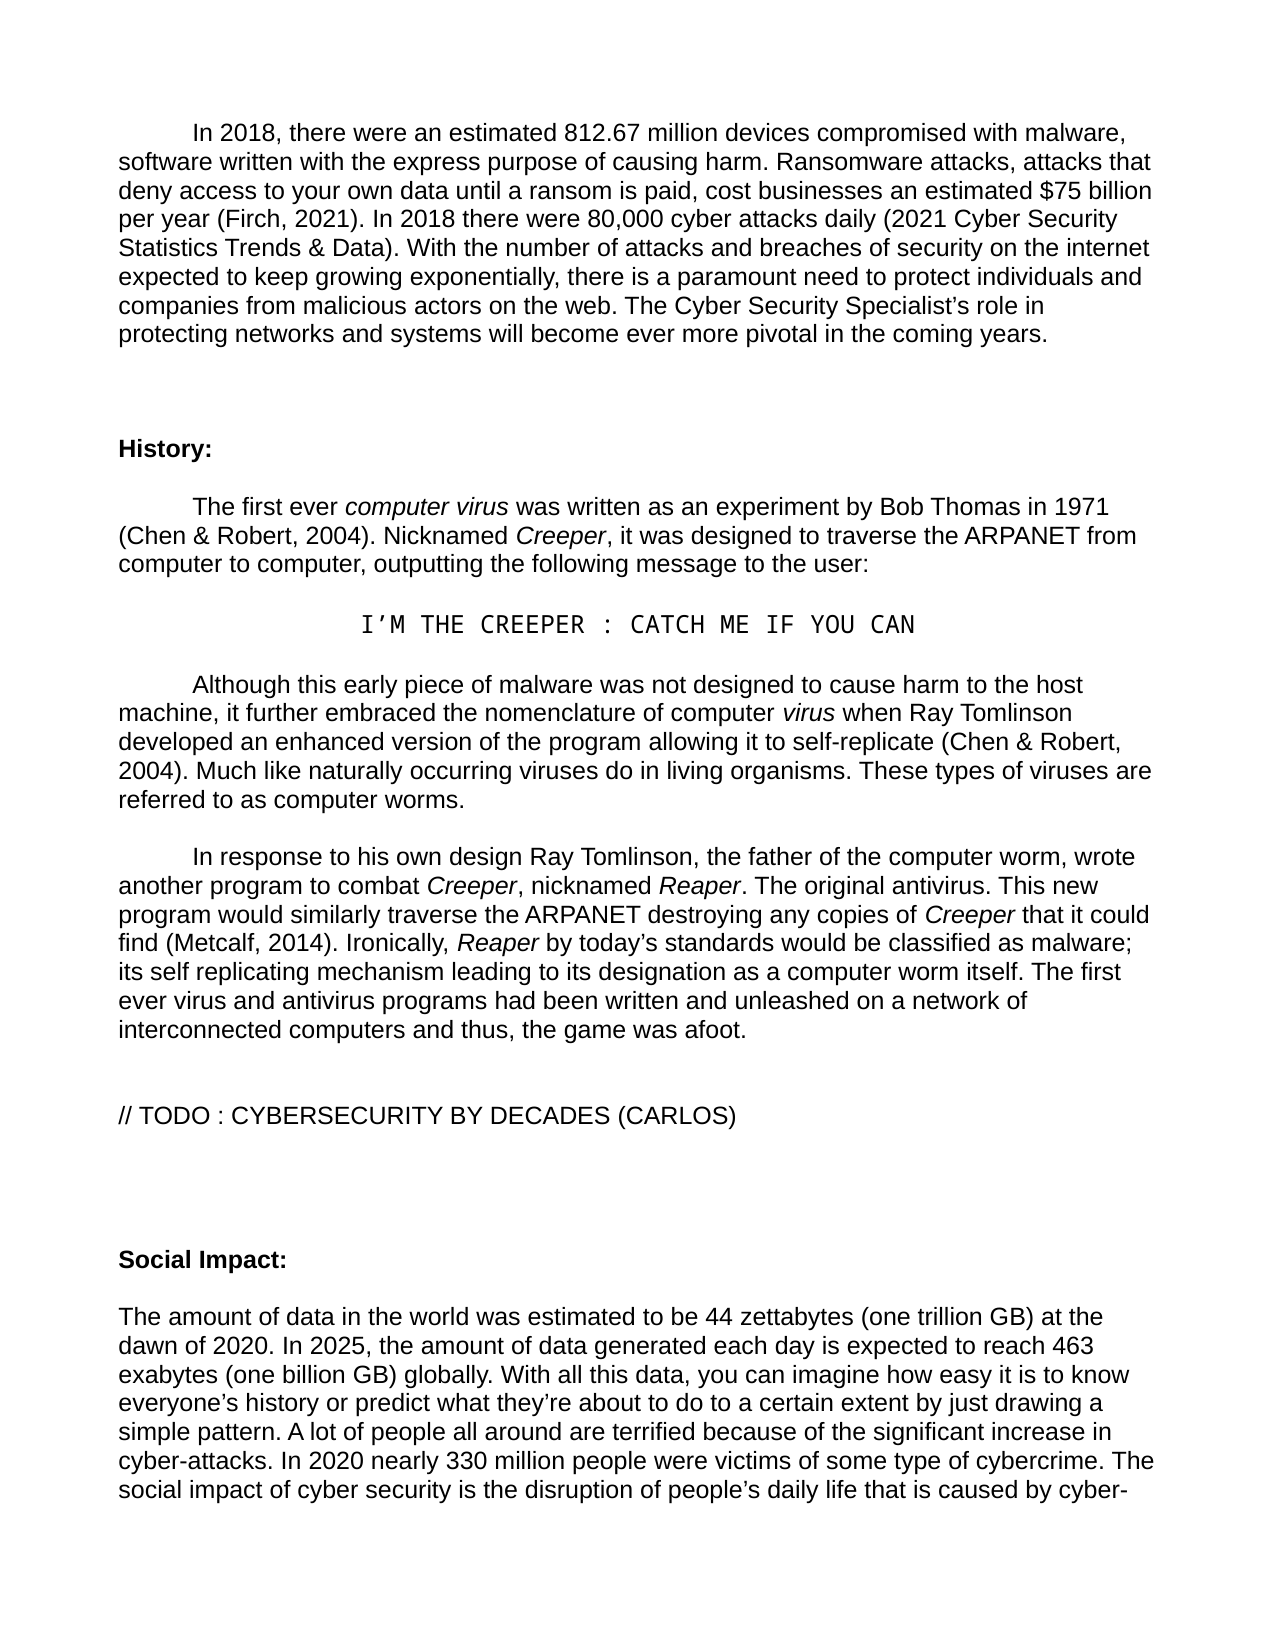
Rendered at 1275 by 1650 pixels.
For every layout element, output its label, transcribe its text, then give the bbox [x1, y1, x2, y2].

text // TODO : CYBERSECURITY BY DECADES (CARLOS) [118, 1101, 1157, 1130]
text The amount of data in the world was estimated to be 44 zettabytes (one trillion GB) at the dawn of 2020. In 2025, the amount of data generated each day is expected to reach 463 exabytes (one billion GB) globally. With all this data, you can imagine how easy it is to know everyone’s history or predict what they’re about to do to a certain extent by just drawing a simple pattern. A lot of people all around are terrified because of the significant increase in cyber-attacks. In 2020 nearly 330 million people were victims of some type of cybercrime. The social impact of cyber security is the disruption of people’s daily life that is caused by cyber- [118, 1302, 1157, 1503]
text The first ever computer virus was written as an experiment by Bob Thomas in 1971 (Chen & Robert, 2004). Nicknamed Creeper, it was designed to traverse the ARPANET from computer to computer, outputting the following message to the user: [118, 492, 1157, 578]
text Social Impact: [118, 1245, 1157, 1273]
text History: [118, 434, 1157, 463]
text In 2018, there were an estimated 812.67 million devices compromised with malware, software written with the express purpose of causing harm. Ransomware attacks, attacks that deny access to your own data until a ransom is paid, cost businesses an estimated $75 billion per year (Firch, 2021). In 2018 there were 80,000 cyber attacks daily (2021 Cyber Security Statistics Trends & Data). With the number of attacks and breaches of security on the internet expected to keep growing exponentially, there is a paramount need to protect individuals and companies from malicious actors on the web. The Cyber Security Specialist’s role in protecting networks and systems will become ever more pivotal in the coming years. [118, 118, 1157, 348]
text Although this early piece of malware was not designed to cause harm to the host machine, it further embraced the nomenclature of computer virus when Ray Tomlinson developed an enhanced version of the program allowing it to self-replicate (Chen & Robert, 2004). Much like naturally occurring viruses do in living organisms. These types of viruses are referred to as computer worms. [118, 670, 1157, 813]
text I’M THE CREEPER : CATCH ME IF YOU CAN [118, 607, 1157, 641]
text In response to his own design Ray Tomlinson, the father of the computer worm, wrote another program to combat Creeper, nicknamed Reaper. The original antivirus. This new program would similarly traverse the ARPANET destroying any copies of Creeper that it could find (Metcalf, 2014). Ironically, Reaper by today’s standards would be classified as malware; its self replicating mechanism leading to its designation as a computer worm itself. The first ever virus and antivirus programs had been written and unleashed on a network of interconnected computers and thus, the game was afoot. [118, 842, 1157, 1043]
